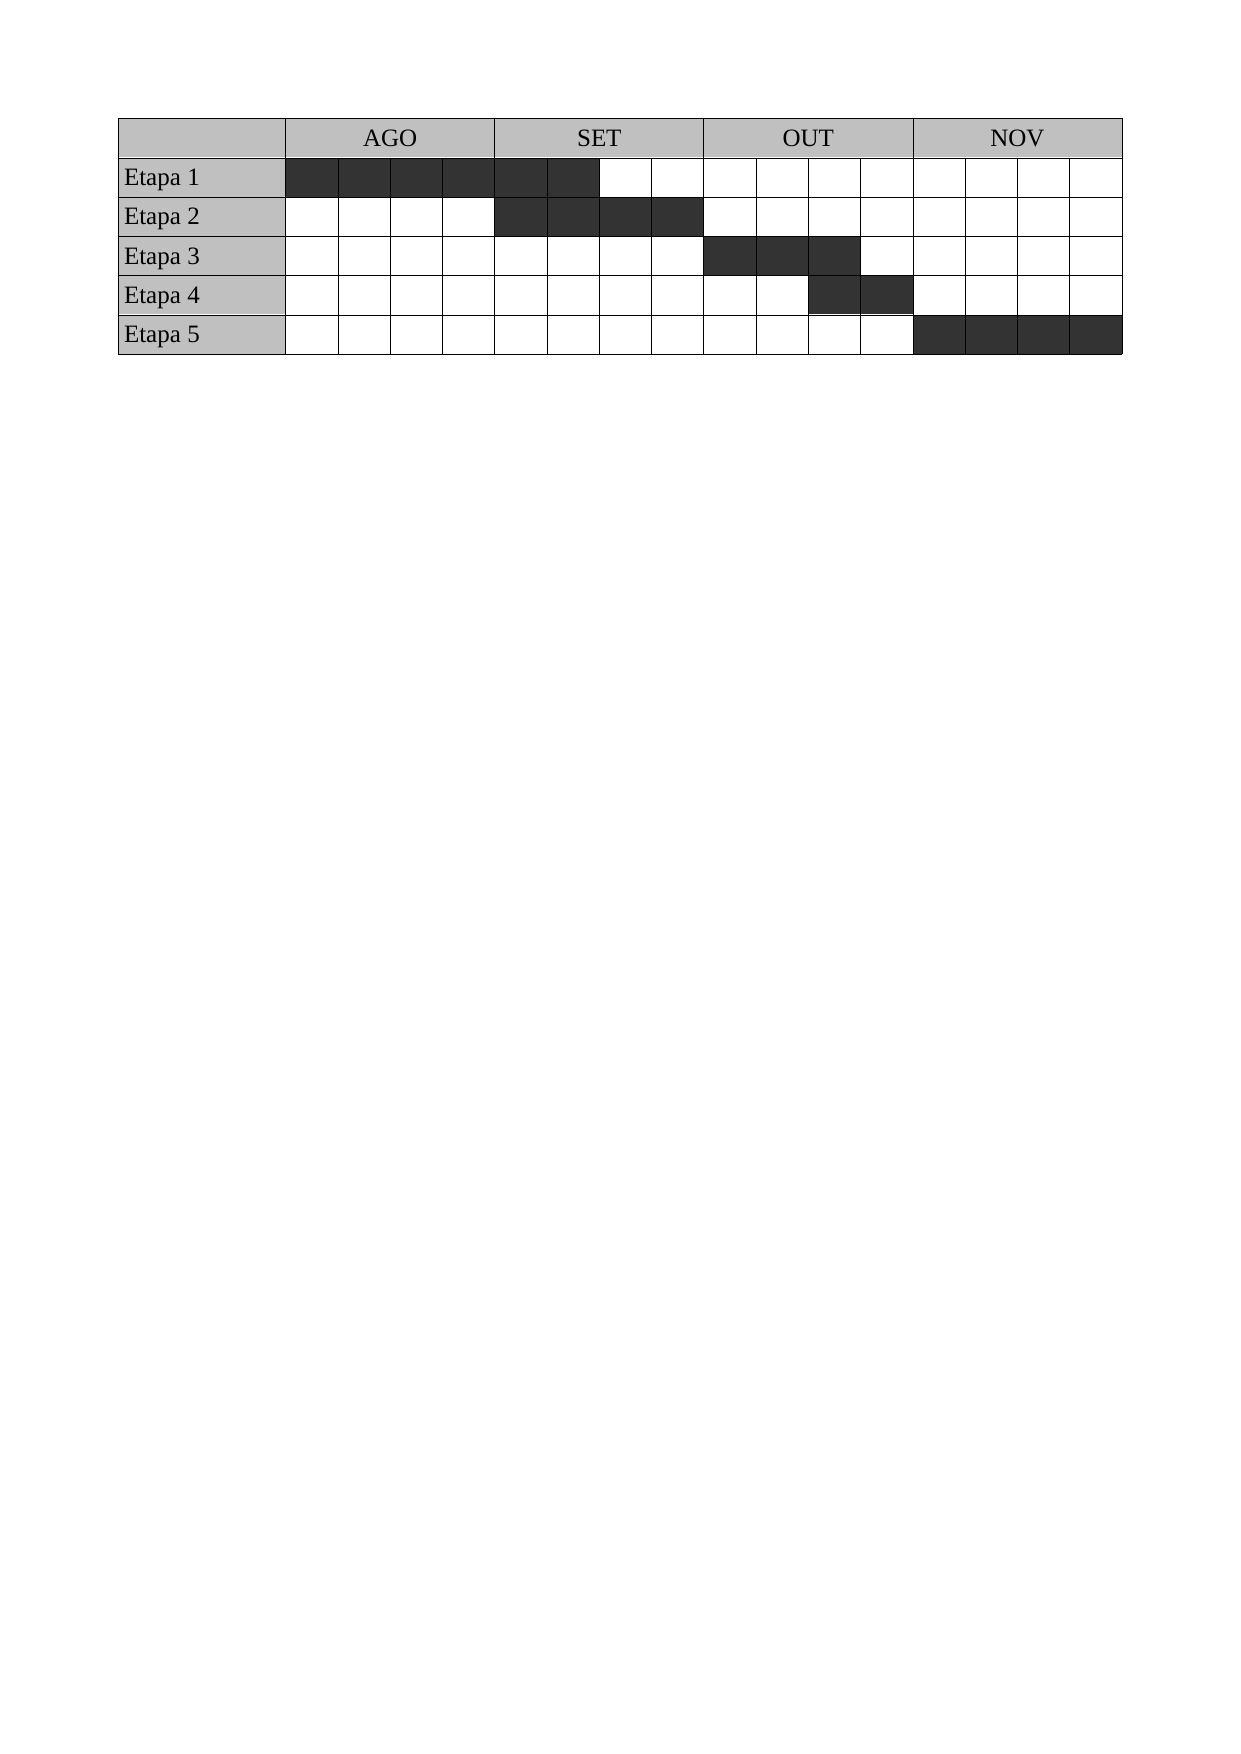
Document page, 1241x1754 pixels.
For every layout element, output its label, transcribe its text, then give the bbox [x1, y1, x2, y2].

table_cell [339, 316, 390, 354]
table_cell [391, 237, 442, 275]
table_cell [809, 316, 860, 354]
table_cell [966, 237, 1017, 275]
table_cell [495, 237, 547, 275]
table_cell [914, 237, 965, 275]
table_cell [861, 159, 913, 197]
table_cell [548, 159, 599, 197]
table_cell [495, 159, 547, 197]
table_cell [391, 316, 442, 354]
table_cell [495, 316, 547, 354]
table_cell [443, 159, 494, 197]
table_cell [495, 198, 547, 236]
table_cell Etapa 5 [119, 316, 285, 354]
table_cell [704, 198, 756, 236]
table_cell [1070, 316, 1122, 354]
table_cell [861, 237, 913, 275]
table_cell [391, 159, 442, 197]
table_cell Etapa 2 [119, 198, 285, 236]
table_cell [861, 198, 913, 236]
table_header AGO [286, 119, 494, 157]
table_cell [286, 159, 338, 197]
table_cell [704, 159, 756, 197]
table_cell Etapa 3 [119, 237, 285, 275]
table_cell [286, 237, 338, 275]
table_cell [600, 198, 651, 236]
table_cell [809, 198, 860, 236]
table_cell [339, 237, 390, 275]
table_header SET [495, 119, 703, 157]
table_cell [914, 316, 965, 354]
table_cell [443, 276, 494, 314]
table_cell [600, 159, 651, 197]
table_cell [548, 316, 599, 354]
table_cell [757, 276, 808, 314]
table_cell [339, 276, 390, 314]
table_cell [652, 198, 703, 236]
table_cell [1070, 237, 1122, 275]
table_cell [286, 198, 338, 236]
table_cell [914, 159, 965, 197]
table_cell [391, 276, 442, 314]
table_cell [1070, 198, 1122, 236]
table_cell [652, 276, 703, 314]
table_cell [704, 237, 756, 275]
table_cell [548, 276, 599, 314]
table_cell [495, 276, 547, 314]
table_header [119, 119, 285, 157]
table_cell [914, 198, 965, 236]
table_cell [1070, 276, 1122, 314]
table_cell [652, 159, 703, 197]
table_cell [966, 316, 1017, 354]
table_cell [966, 198, 1017, 236]
table_cell [443, 237, 494, 275]
table_cell [600, 316, 651, 354]
table_cell [809, 276, 860, 314]
table_cell [1018, 198, 1069, 236]
table_cell [652, 316, 703, 354]
table_header OUT [704, 119, 913, 157]
table_cell [339, 198, 390, 236]
table_cell [548, 198, 599, 236]
table_cell [809, 159, 860, 197]
table_cell [1018, 159, 1069, 197]
table_cell [966, 276, 1017, 314]
table_cell [600, 237, 651, 275]
table_cell [1018, 276, 1069, 314]
table_cell [757, 159, 808, 197]
table_cell [704, 316, 756, 354]
table_cell [286, 316, 338, 354]
table_cell [914, 276, 965, 314]
table_cell Etapa 4 [119, 276, 285, 314]
table_header NOV [914, 119, 1122, 157]
table_cell [704, 276, 756, 314]
table_cell [600, 276, 651, 314]
table_cell [286, 276, 338, 314]
table_cell [809, 237, 860, 275]
table_cell [548, 237, 599, 275]
table_cell [1018, 237, 1069, 275]
table_cell [652, 237, 703, 275]
table_cell [443, 198, 494, 236]
table_cell [339, 159, 390, 197]
table_cell [757, 198, 808, 236]
table_cell [1070, 159, 1122, 197]
table_cell Etapa 1 [119, 159, 285, 197]
table_cell [1018, 316, 1069, 354]
table_cell [391, 198, 442, 236]
table_cell [443, 316, 494, 354]
table_cell [861, 276, 913, 314]
table_cell [861, 316, 913, 354]
table_cell [757, 316, 808, 354]
table_cell [757, 237, 808, 275]
table_cell [966, 159, 1017, 197]
